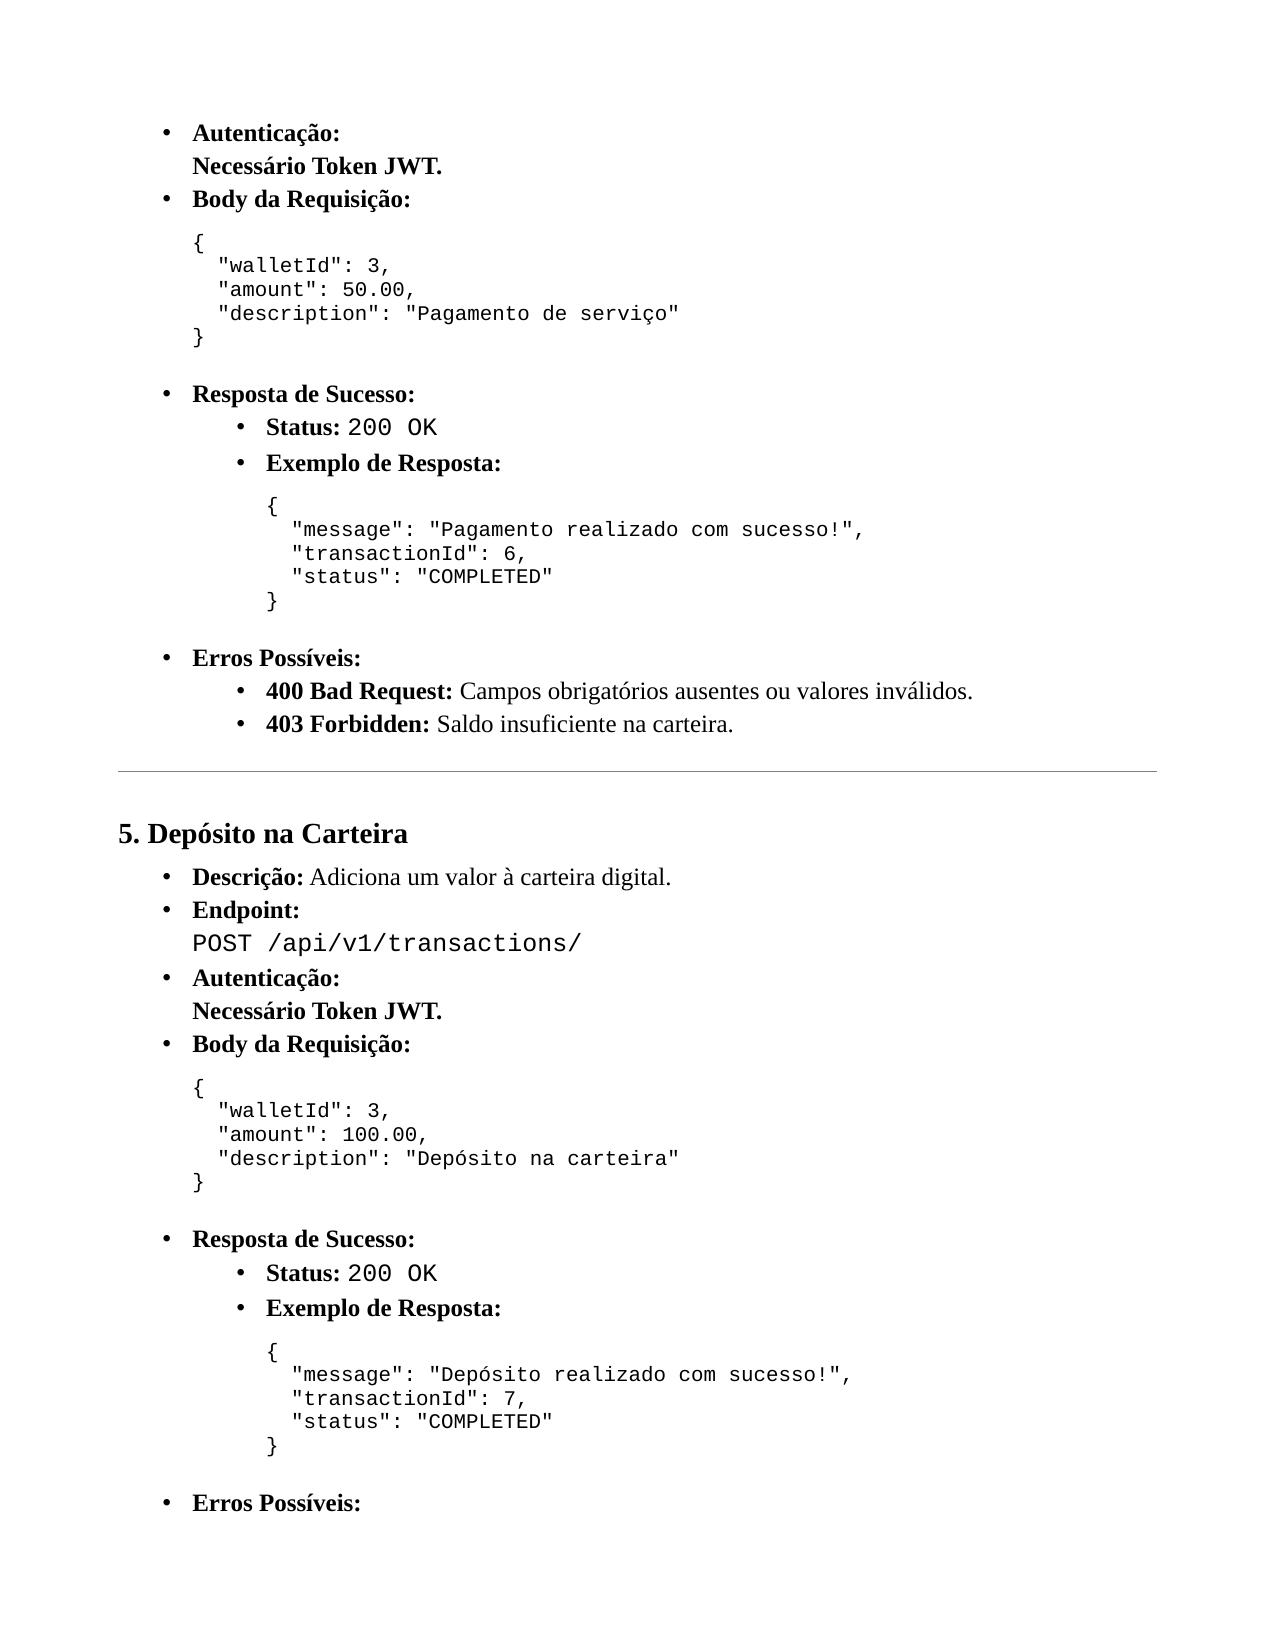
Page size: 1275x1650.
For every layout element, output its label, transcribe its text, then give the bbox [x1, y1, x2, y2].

list "transactionId": 7, [236, 1388, 1157, 1412]
list "amount": 100.00, [162, 1124, 1157, 1148]
list { [162, 232, 1157, 255]
list "message": "Pagamento realizado com sucesso!", [236, 519, 1157, 543]
list "status": "COMPLETED" [236, 1412, 1157, 1435]
list Status: 200 OK [236, 1258, 1157, 1288]
list Autenticação: Necessário Token JWT. [162, 118, 1157, 180]
list Resposta de Sucesso: [162, 1224, 1157, 1253]
list } [162, 326, 1157, 350]
list { [236, 496, 1157, 519]
list "amount": 50.00, [162, 279, 1157, 303]
list "walletId": 3, [162, 255, 1157, 279]
list } [162, 1171, 1157, 1195]
list Descrição: Adiciona um valor à carteira digital. [162, 862, 1157, 891]
list Body da Requisição: [162, 1029, 1157, 1058]
list Autenticação: Necessário Token JWT. [162, 963, 1157, 1025]
list "walletId": 3, [162, 1101, 1157, 1124]
list Status: 200 OK [236, 412, 1157, 443]
list Erros Possíveis: [162, 643, 1157, 672]
list "status": "COMPLETED" [236, 566, 1157, 590]
list Body da Requisição: [162, 184, 1157, 213]
list } [236, 1435, 1157, 1459]
list { [236, 1341, 1157, 1364]
list "description": "Pagamento de serviço" [162, 303, 1157, 326]
list Resposta de Sucesso: [162, 379, 1157, 408]
subtitle 5. Depósito na Carteira [118, 816, 1157, 849]
list Erros Possíveis: [162, 1488, 1157, 1517]
list "description": "Depósito na carteira" [162, 1148, 1157, 1171]
list 403 Forbidden: Saldo insuficiente na carteira. [236, 709, 1157, 738]
list Endpoint: POST /api/v1/transactions/ [162, 895, 1157, 959]
list } [236, 590, 1157, 614]
list "transactionId": 6, [236, 543, 1157, 566]
list "message": "Depósito realizado com sucesso!", [236, 1364, 1157, 1388]
list Exemplo de Resposta: [236, 1293, 1157, 1322]
list Exemplo de Resposta: [236, 448, 1157, 477]
list 400 Bad Request: Campos obrigatórios ausentes ou valores inválidos. [236, 676, 1157, 705]
list { [162, 1077, 1157, 1101]
